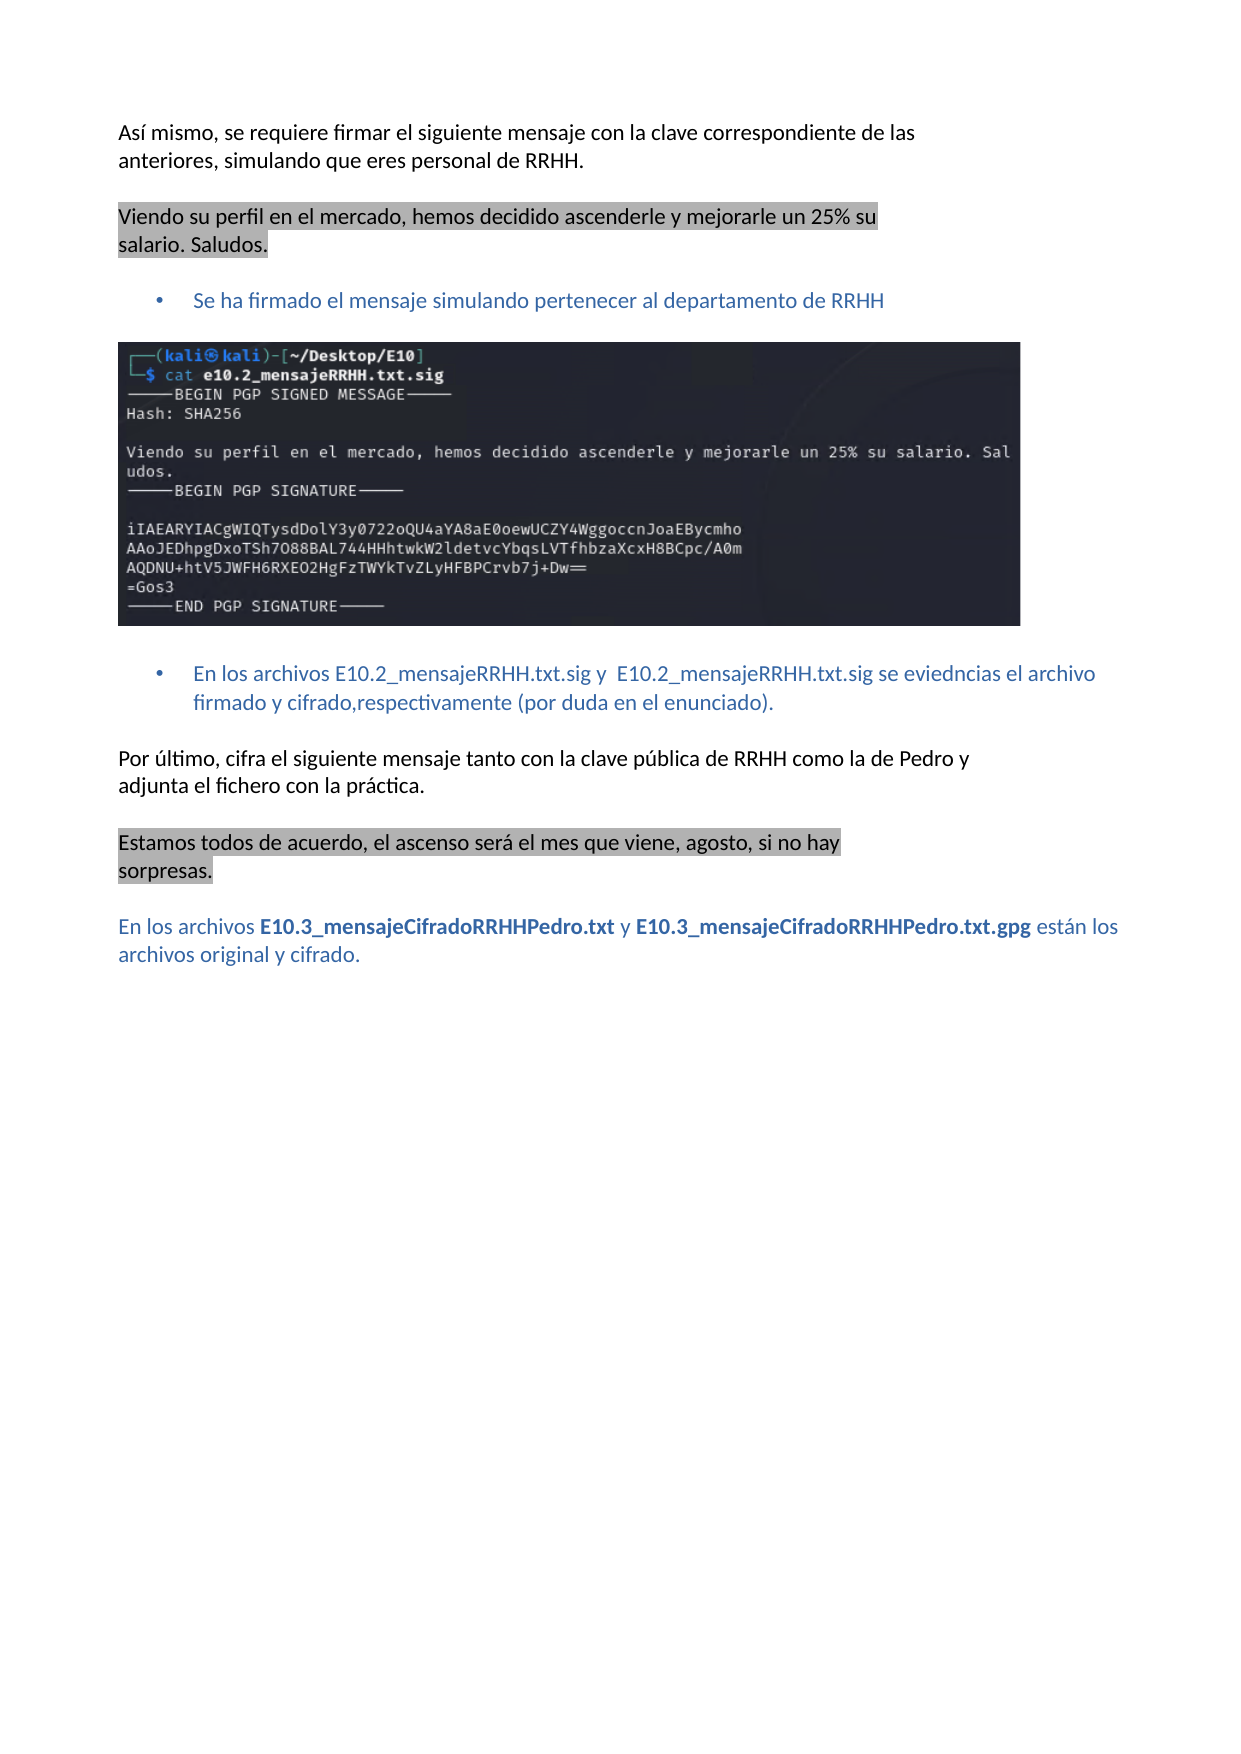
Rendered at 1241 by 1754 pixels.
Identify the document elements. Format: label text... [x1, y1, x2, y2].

text Por último, cifra el siguiente mensaje tanto con la clave pública de RRHH como la de Pedro y [118, 744, 1122, 772]
text Viendo su perfil en el mercado, hemos decidido ascenderle y mejorarle un 25% su [118, 202, 1122, 230]
text sorpresas. [118, 856, 1122, 884]
list En los archivos E10.2_mensajeRRHH.txt.sig y E10.2_mensajeRRHH.txt.sig se eviedncias el archivo firmado y cifrado,respectivamente (por duda en el enunciado). [156, 659, 1122, 716]
text Así mismo, se requiere firmar el siguiente mensaje con la clave correspondiente de las [118, 118, 1122, 146]
picture [118, 342, 1021, 626]
text En los archivos E10.3_mensajeCifradoRRHHPedro.txt y E10.3_mensajeCifradoRRHHPedro.txt.gpg están los archivos original y cifrado. [118, 912, 1122, 968]
text adjunta el fichero con la práctica. [118, 772, 1122, 800]
text salario. Saludos. [118, 230, 1122, 258]
text anteriores, simulando que eres personal de RRHH. [118, 146, 1122, 174]
text Estamos todos de acuerdo, el ascenso será el mes que viene, agosto, si no hay [118, 828, 1122, 856]
list Se ha firmado el mensaje simulando pertenecer al departamento de RRHH [156, 286, 1122, 314]
